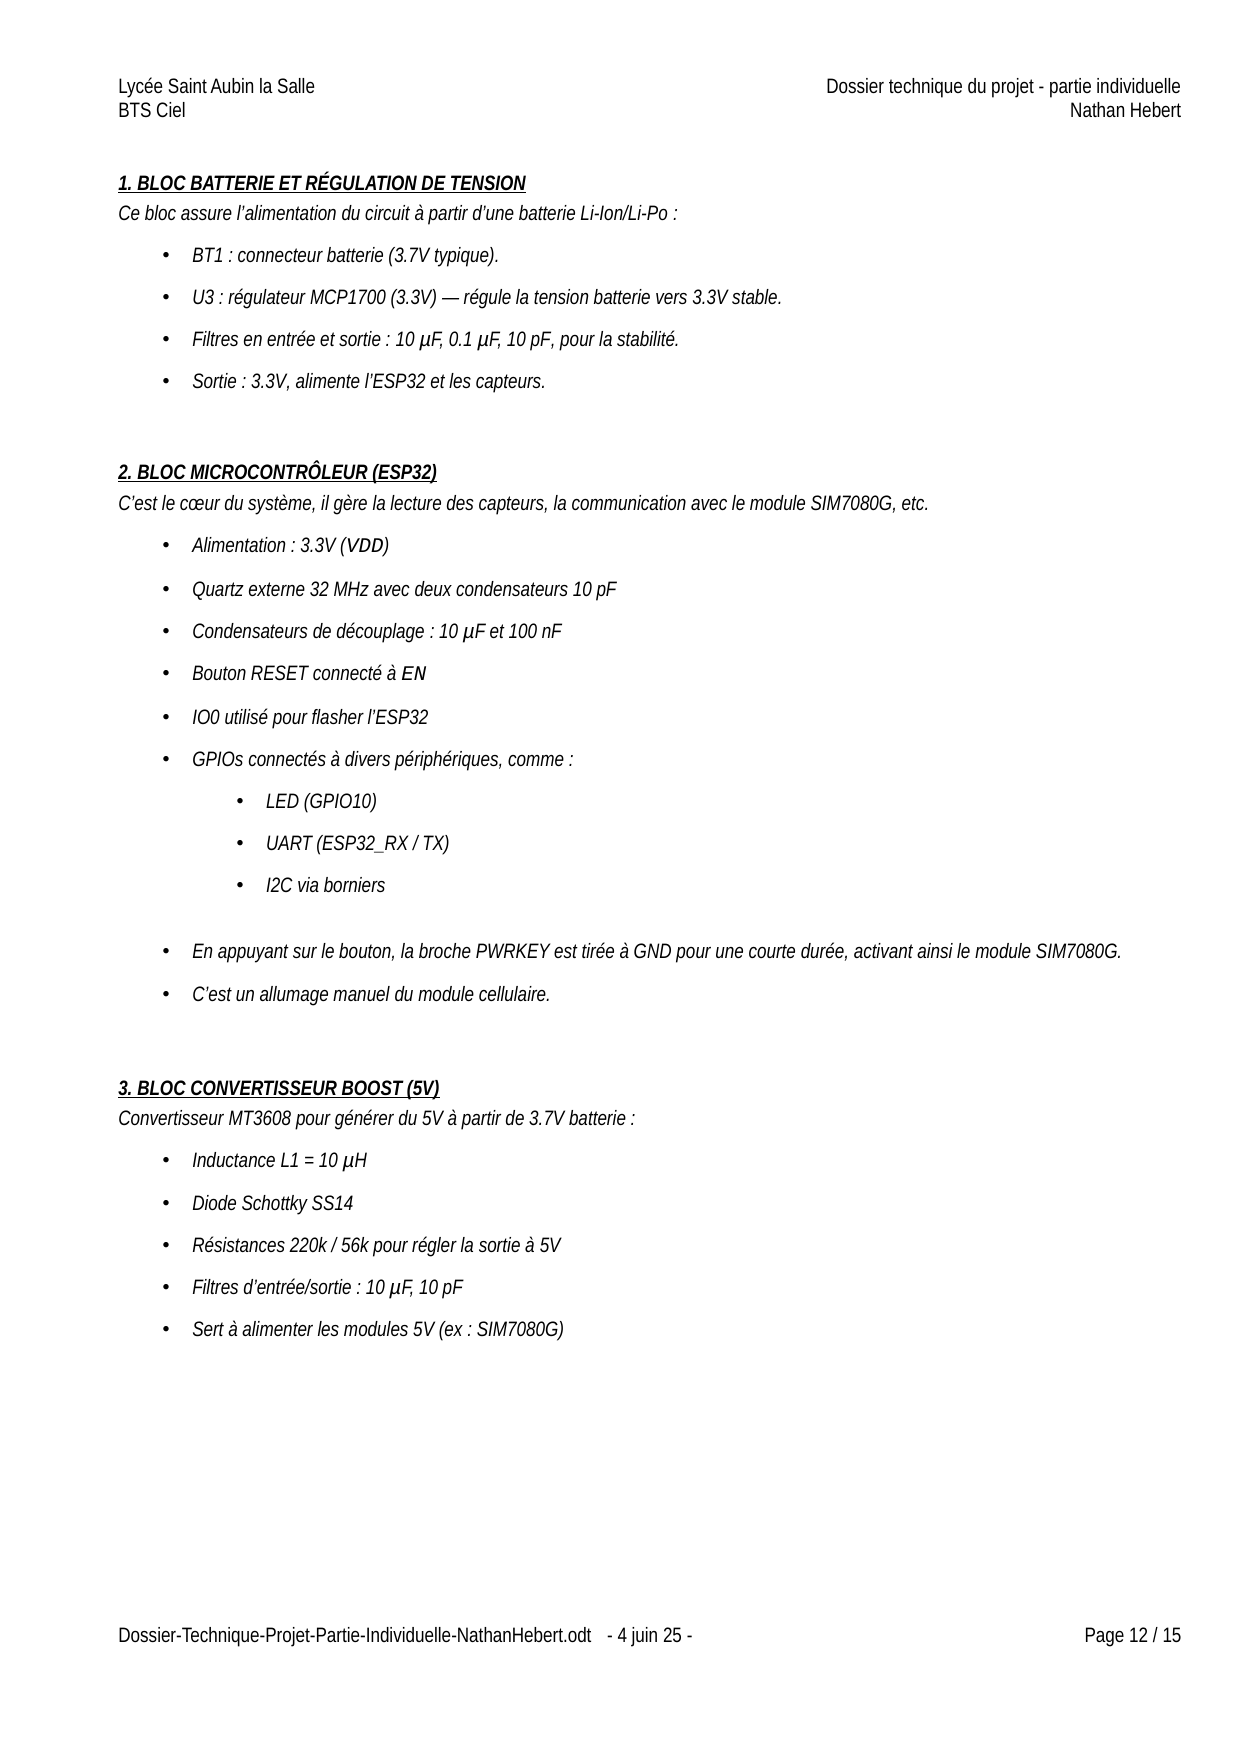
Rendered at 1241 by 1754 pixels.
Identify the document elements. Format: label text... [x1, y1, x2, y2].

list Alimentation : 3.3V (VDD) [162, 533, 1181, 558]
text Ce bloc assure l’alimentation du circuit à partir d’une batterie Li-Ion/Li-Po : [118, 201, 1181, 225]
subtitle 1. Bloc Batterie et Régulation de Tension [118, 171, 1181, 195]
subtitle 3. Bloc Convertisseur Boost (5V) [118, 1076, 1181, 1100]
list Résistances 220k / 56k pour régler la sortie à 5V [162, 1233, 1181, 1257]
list Sert à alimenter les modules 5V (ex : SIM7080G) [162, 1317, 1181, 1341]
list GPIOs connectés à divers périphériques, comme : [162, 747, 1181, 771]
list Bouton RESET connecté à EN [162, 661, 1181, 687]
list U3 : régulateur MCP1700 (3.3V) — régule la tension batterie vers 3.3V stable. [162, 285, 1181, 309]
subtitle 2. Bloc Microcontrôleur (ESP32) [118, 460, 1181, 484]
list C’est un allumage manuel du module cellulaire. [162, 982, 1181, 1006]
list Condensateurs de découplage : 10 µF et 100 nF [162, 619, 1181, 643]
list En appuyant sur le bouton, la broche PWRKEY est tirée à GND pour une courte durée, activant ainsi le module SIM7080G. [162, 939, 1181, 963]
text Convertisseur MT3608 pour générer du 5V à partir de 3.7V batterie : [118, 1106, 1181, 1130]
list Diode Schottky SS14 [162, 1191, 1181, 1214]
list BT1 : connecteur batterie (3.7V typique). [162, 243, 1181, 267]
list LED (GPIO10) [236, 789, 1181, 813]
list Inductance L1 = 10 µH [162, 1148, 1181, 1172]
list I2C via borniers [236, 873, 1181, 897]
text C’est le cœur du système, il gère la lecture des capteurs, la communication avec le module SIM7080G, etc. [118, 491, 1181, 514]
list IO0 utilisé pour flasher l’ESP32 [162, 705, 1181, 729]
list Quartz externe 32 MHz avec deux condensateurs 10 pF [162, 577, 1181, 601]
list UART (ESP32_RX / TX) [236, 831, 1181, 855]
list Filtres d’entrée/sortie : 10 µF, 10 pF [162, 1275, 1181, 1299]
list Filtres en entrée et sortie : 10 µF, 0.1 µF, 10 pF, pour la stabilité. [162, 327, 1181, 351]
list Sortie : 3.3V, alimente l’ESP32 et les capteurs. [162, 369, 1181, 393]
